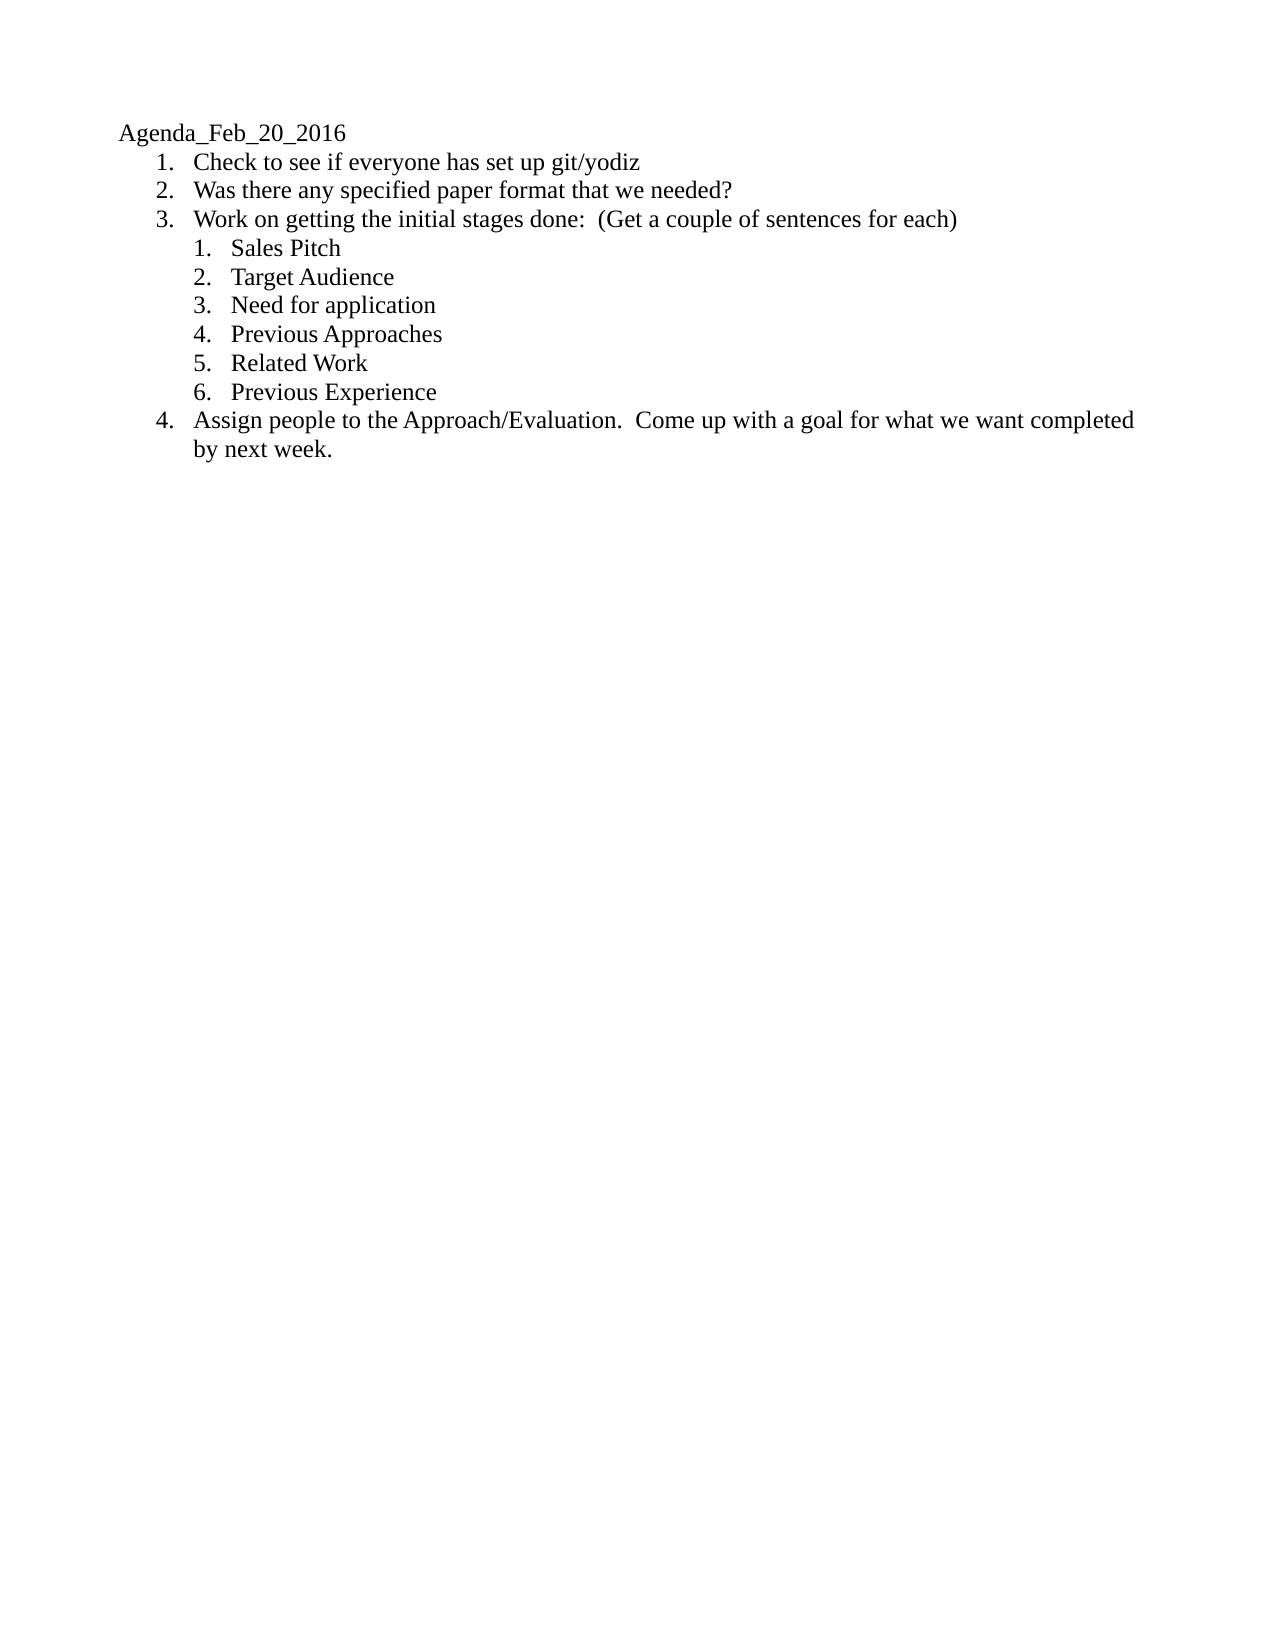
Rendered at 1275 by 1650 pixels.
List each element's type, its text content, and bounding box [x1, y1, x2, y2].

list Was there any specified paper format that we needed? [156, 176, 1157, 204]
list Target Audience [193, 262, 1157, 291]
list Previous Experience [193, 377, 1157, 406]
list Sales Pitch [193, 233, 1157, 262]
list Need for application [193, 291, 1157, 319]
list Work on getting the initial stages done: (Get a couple of sentences for each) [156, 204, 1157, 233]
list Assign people to the Approach/Evaluation. Come up with a goal for what we want completed by next week. [156, 406, 1157, 463]
text Agenda_Feb_20_2016 [118, 118, 1157, 147]
list Previous Approaches [193, 319, 1157, 348]
list Related Work [193, 348, 1157, 377]
list Check to see if everyone has set up git/yodiz [156, 147, 1157, 176]
